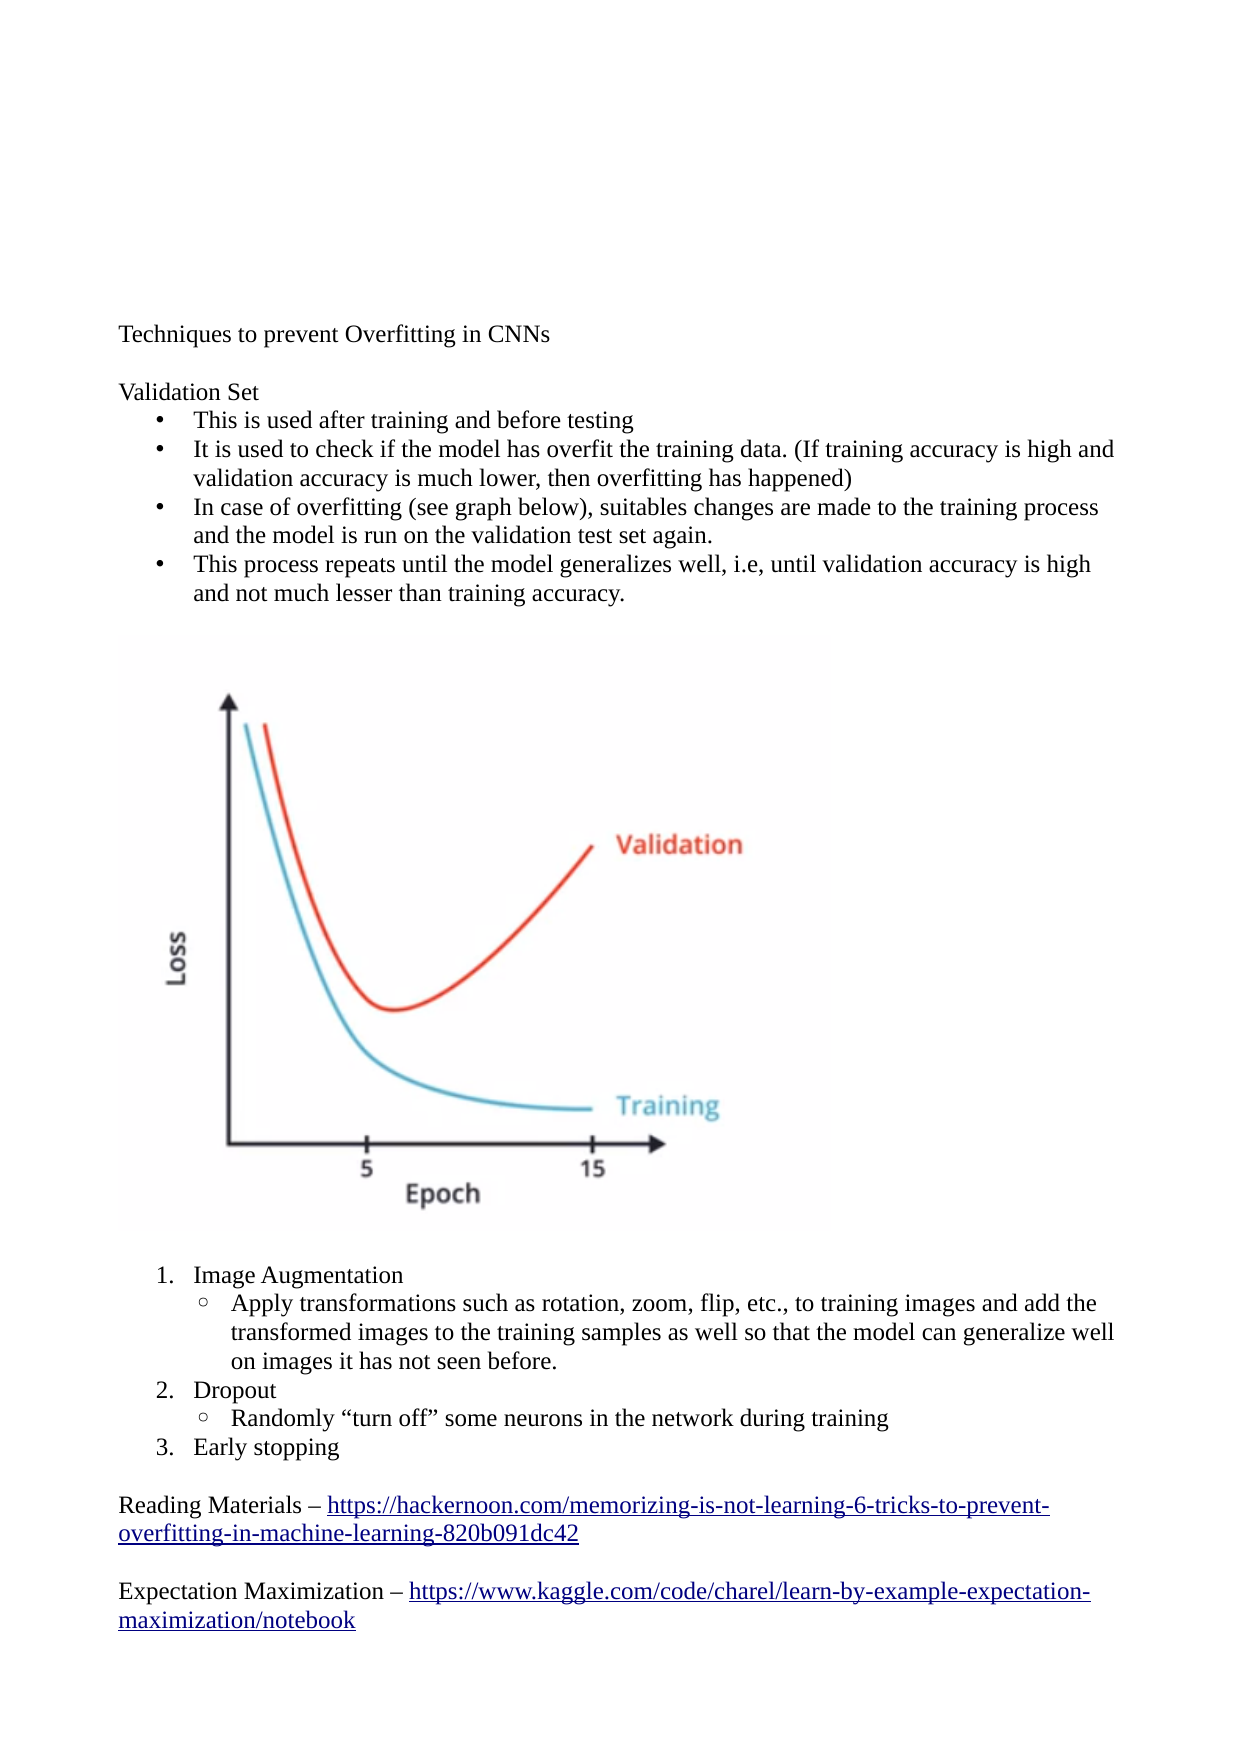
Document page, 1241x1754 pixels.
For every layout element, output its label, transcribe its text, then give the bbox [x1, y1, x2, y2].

list Early stopping [156, 1432, 1122, 1461]
list In case of overfitting (see graph below), suitables changes are made to the training process and the model is run on the validation test set again. [156, 492, 1122, 549]
list Image Augmentation [156, 1260, 1122, 1288]
text Expectation Maximization – https://www.kaggle.com/code/charel/learn-by-example-expectation-maximization/notebook [118, 1576, 1122, 1633]
list Apply transformations such as rotation, zoom, flip, etc., to training images and add the transformed images to the training samples as well so that the model can generalize well on images it has not seen before. [193, 1288, 1122, 1375]
list Dropout [156, 1375, 1122, 1403]
text Validation Set [118, 377, 1122, 406]
list This is used after training and before testing [156, 406, 1122, 434]
text Techniques to prevent Overfitting in CNNs [118, 319, 1122, 348]
text Reading Materials – https://hackernoon.com/memorizing-is-not-learning-6-tricks-to-prevent-overfitting-in-machine-learning-820b091dc42 [118, 1490, 1122, 1547]
list Randomly “turn off” some neurons in the network during training [193, 1403, 1122, 1432]
list This process repeats until the model generalizes well, i.e, until validation accuracy is high and not much lesser than training accuracy. [156, 549, 1122, 607]
list It is used to check if the model has overfit the training data. (If training accuracy is high and validation accuracy is much lower, then overfitting has happened) [156, 434, 1122, 492]
